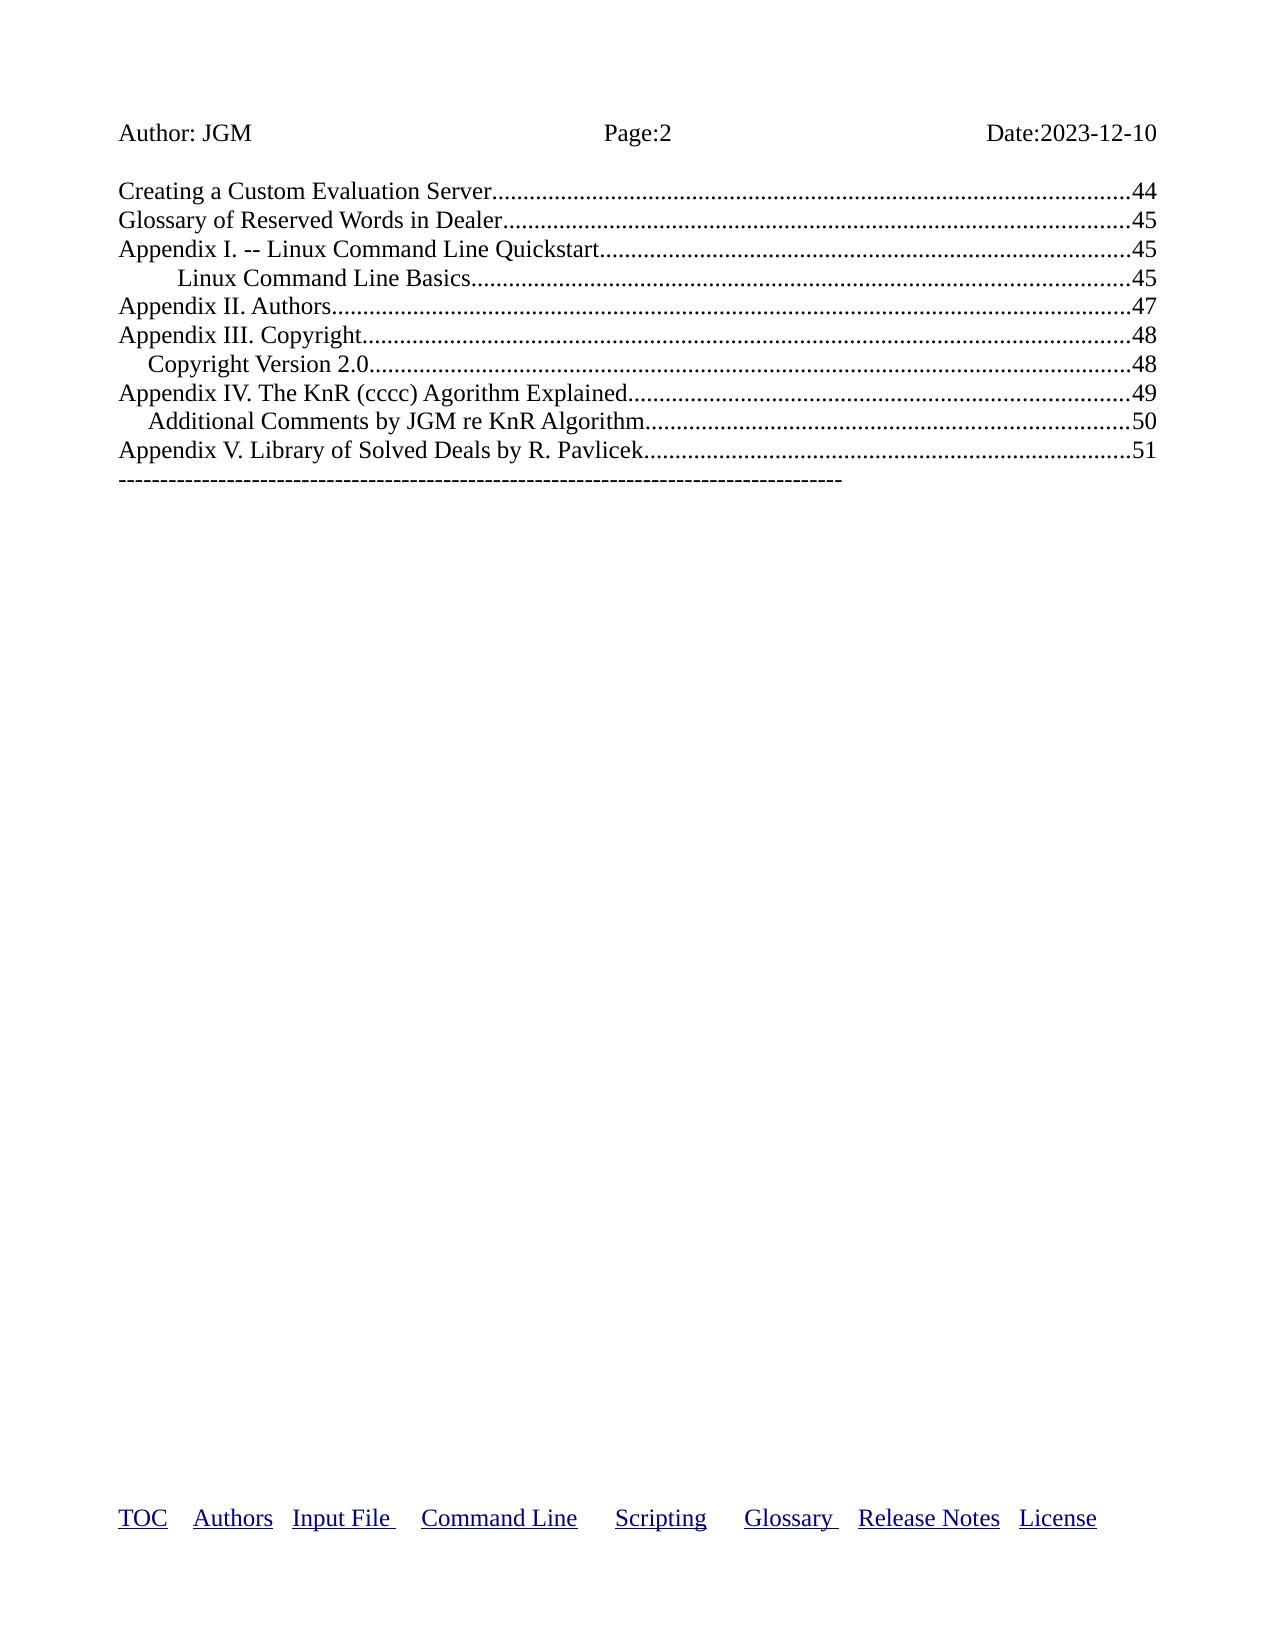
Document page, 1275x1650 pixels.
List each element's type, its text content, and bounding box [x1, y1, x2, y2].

text --------------------------------------------------------------------------------------- [118, 464, 1157, 493]
text Linux Command Line Basics 45 [177, 263, 1157, 291]
text Creating a Custom Evaluation Server 44 [118, 176, 1157, 205]
text Appendix IV. The KnR (cccc) Agorithm Explained 49 [118, 378, 1157, 406]
text Additional Comments by JGM re KnR Algorithm 50 [148, 406, 1157, 435]
text Appendix I. -- Linux Command Line Quickstart 45 [118, 234, 1157, 263]
text Appendix V. Library of Solved Deals by R. Pavlicek 51 [118, 435, 1157, 464]
text Glossary of Reserved Words in Dealer 45 [118, 205, 1157, 234]
text Appendix III. Copyright 48 [118, 320, 1157, 349]
text Appendix II. Authors 47 [118, 291, 1157, 320]
text Copyright Version 2.0 48 [148, 349, 1157, 378]
